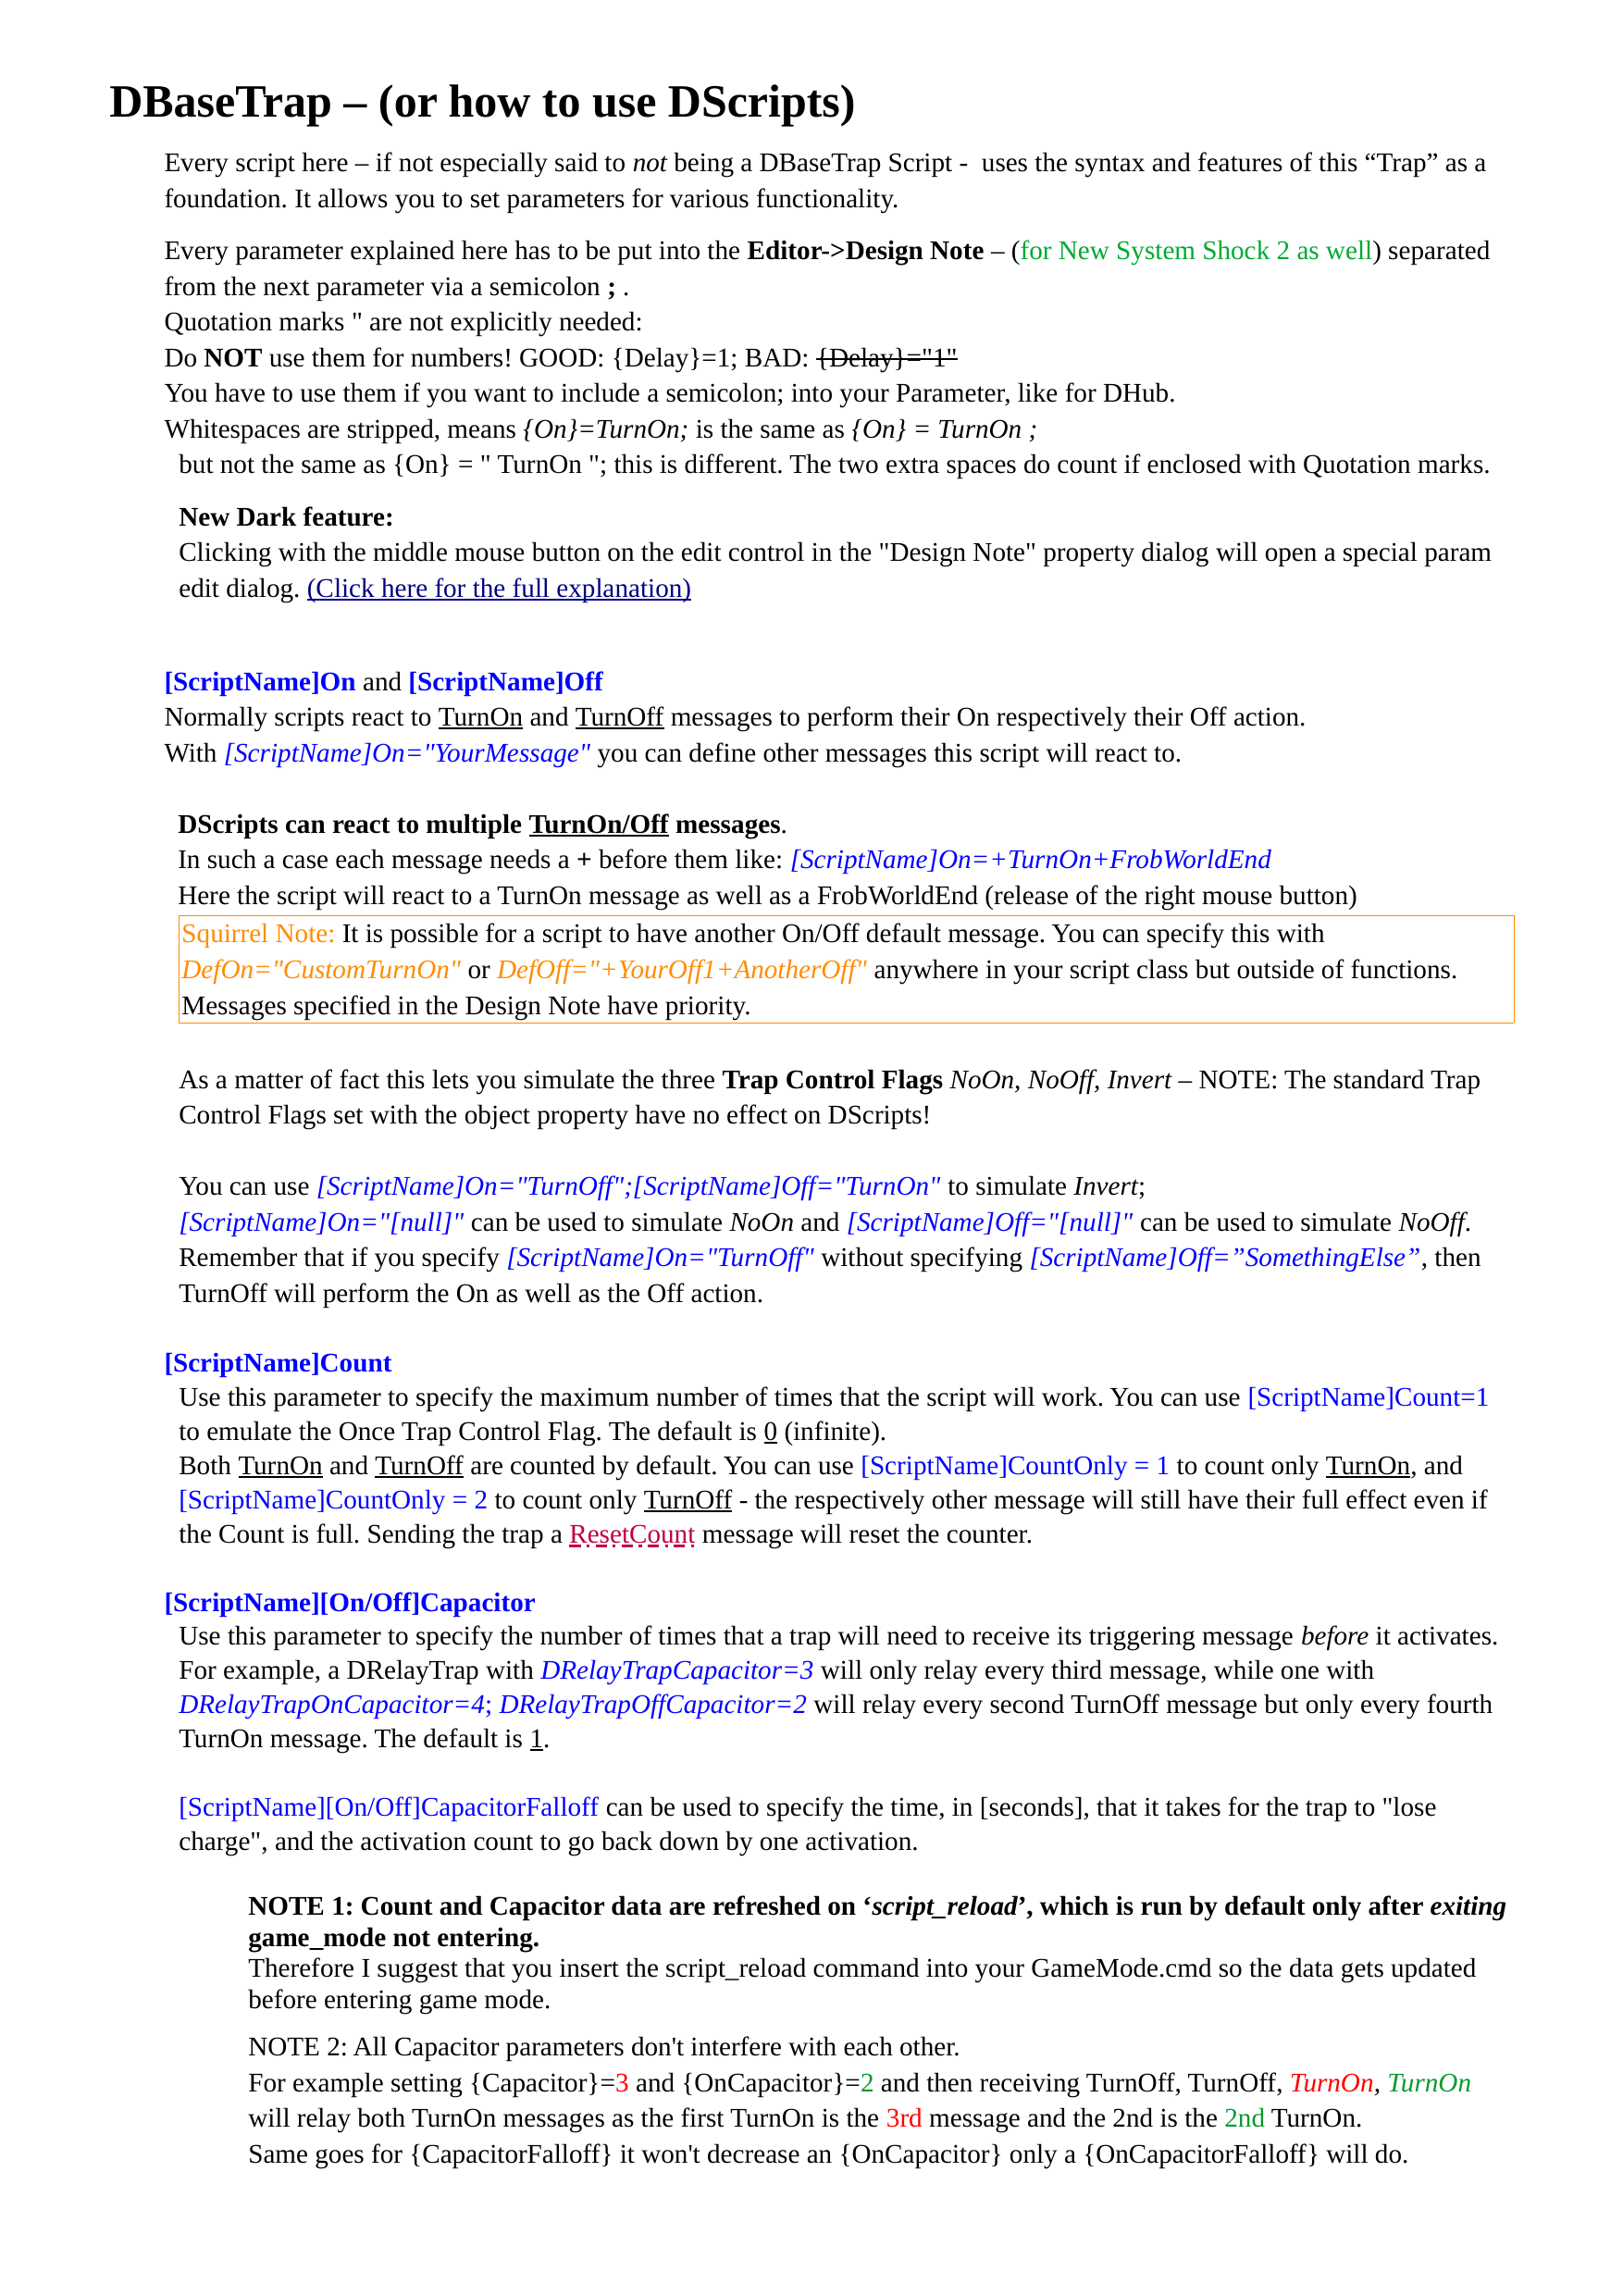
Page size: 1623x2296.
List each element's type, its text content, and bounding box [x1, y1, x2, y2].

text Squirrel Note: It is possible for a script to have another On/Off default message. You can specify this with DefOn="CustomTurnOn" or DefOff="+YourOff1+AnotherOff" anywhere in your script class but outside of functions. Messages specified in the Design Note have priority. [180, 916, 1514, 1023]
text New Dark feature: Clicking with the middle mouse button on the edit control in the "Design Note" property dialog will open a special param edit dialog. (Click here for the full explanation) [179, 501, 1514, 603]
text Use this parameter to specify the number of times that a trap will need to receive its triggering message before it activates. For example, a DRelayTrap with DRelayTrapCapacitor=3 will only relay every third message, while one with DRelayTrapOnCapacitor=4; DRelayTrapOffCapacitor=2 will relay every second TurnOff message but only every fourth TurnOn message. The default is 1. [179, 1620, 1514, 1754]
text Use this parameter to specify the maximum number of times that the script will work. You can use [ScriptName]Count=1 to emulate the Once Trap Control Flag. The default is 0 (infinite). Both TurnOn and TurnOff are counted by default. You can use [ScriptName]CountOnly = 1 to count only TurnOn, and [ScriptName]CountOnly = 2 to count only TurnOff - the respectively other message will still have their full effect even if the Count is full. Sending the trap a ResetCount message will reset the counter. [179, 1381, 1514, 1548]
text [ScriptName][On/Off]Capacitor [164, 1552, 1514, 1617]
text Therefore I suggest that you insert the script_reload command into your GameMode.cmd so the data gets updated before entering game mode. [248, 1952, 1514, 2014]
text DScripts can react to multiple TurnOn/Off messages. In such a case each message needs a + before them like: [ScriptName]On=+TurnOn+FrobWorldEnd [178, 808, 1514, 875]
text NOTE 1: Count and Capacitor data are refreshed on ‘script_reload’, which is run by default only after exiting game_mode not entering. [248, 1859, 1514, 1952]
text Every script here – if not especially said to not being a DBaseTrap Script - uses the syntax and features of this “Trap” as a foundation. It allows you to set parameters for various functionality. [164, 146, 1514, 214]
text [ScriptName][On/Off]CapacitorFalloff can be used to specify the time, in [seconds], that it takes for the trap to "lose charge", and the activation count to go back down by one activation. [179, 1756, 1514, 1855]
text As a matter of fact this lets you simulate the three Trap Control Flags NoOn, NoOff, Invert – NOTE: The standard Trap Control Flags set with the object property have no effect on DScripts! [179, 1027, 1514, 1165]
text You can use [ScriptName]On="TurnOff";[ScriptName]Off="TurnOn" to simulate Invert; [ScriptName]On="[null]" can be used to simulate NoOn and [ScriptName]Off="[null]" can be used to simulate NoOff. Remember that if you specify [ScriptName]On="TurnOff" without specifying [ScriptName]Off=”SomethingElse”, then TurnOff will perform the On as well as the Off action. [179, 1170, 1514, 1309]
text Every parameter explained here has to be put into the Editor->Design Note – (for New System Shock 2 as well) separated from the next parameter via a semicolon ; . Quotation marks " are not explicitly needed: Do NOT use them for numbers! GOOD: {Delay}=1; BAD: {Delay}="1" You have to use them if you want to include a semicolon; into your Parameter, like for DHub. Whitespaces are stripped, means {On}=TurnOn; is the same as {On} = TurnOn ; but not the same as {On} = " TurnOn "; this is different. The two extra spaces do count if enclosed with Quotation marks. [164, 234, 1514, 479]
text [ScriptName]On and [ScriptName]Off Normally scripts react to TurnOn and TurnOff messages to perform their On respectively their Off action. [164, 665, 1514, 732]
text Here the script will react to a TurnOn message as well as a FrobWorldEnd (release of the right mouse button) [178, 879, 1514, 911]
text With [ScriptName]On="YourMessage" you can define other messages this script will react to. [164, 737, 1514, 803]
text [ScriptName]Count [164, 1313, 1514, 1378]
subtitle DBaseTrap – (or how to use DScripts) [109, 74, 1568, 127]
text NOTE 2: All Capacitor parameters don't interfere with each other. For example setting {Capacitor}=3 and {OnCapacitor}=2 and then receiving TurnOff, TurnOff, TurnOn, TurnOn will relay both TurnOn messages as the first TurnOn is the 3rd message and the 2nd is the 2nd TurnOn. Same goes for {CapacitorFalloff} it won't decrease an {OnCapacitor} only a {OnCapacitorFalloff} will do. [248, 2030, 1514, 2168]
